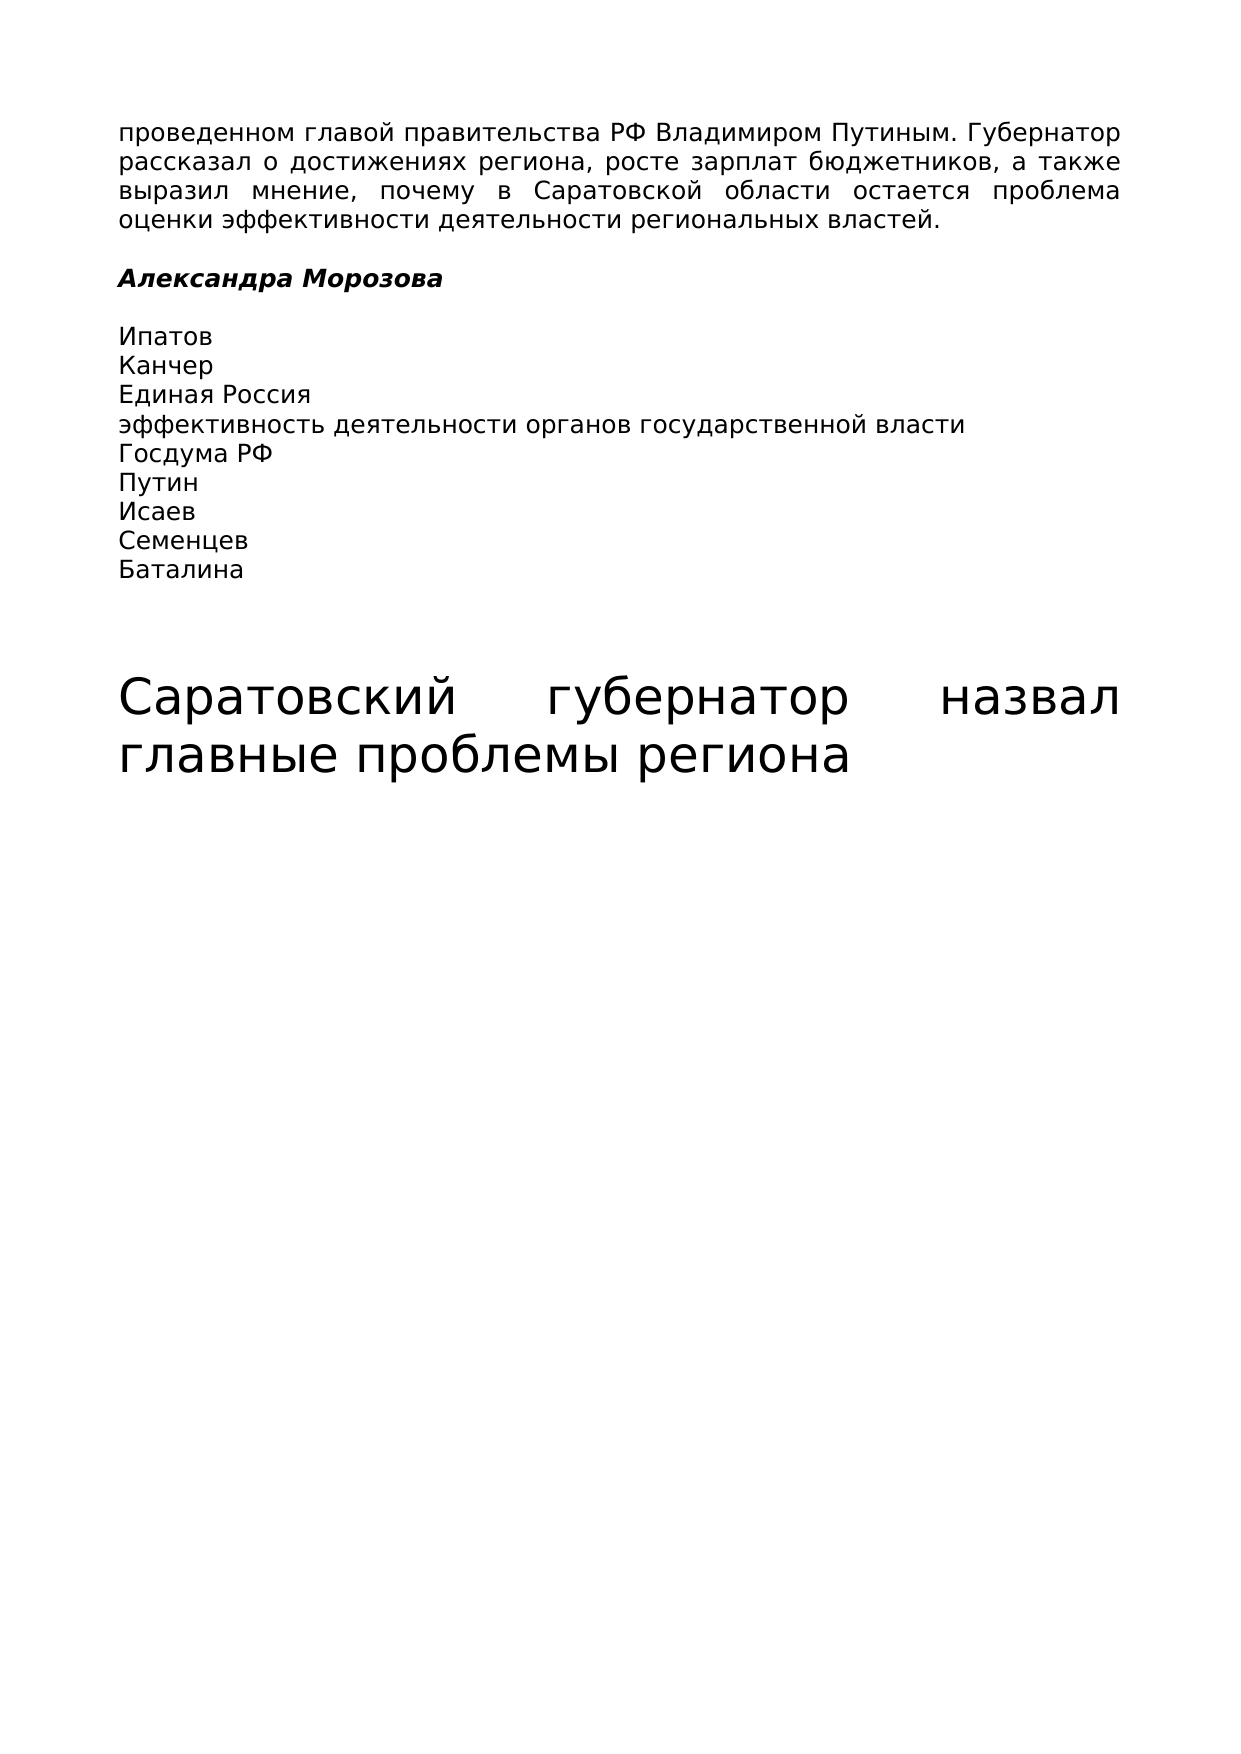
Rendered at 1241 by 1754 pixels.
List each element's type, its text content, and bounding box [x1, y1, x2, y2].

text проведенном главой правительства РФ Владимиром Путиным. Губернатор рассказал о достижениях региона, росте зарплат бюджетников, а также выразил мнение, почему в Саратовской области остается проблема оценки эффективности деятельности региональных властей. [118, 118, 1122, 235]
text Ипатов [118, 322, 1122, 351]
text Исаев [118, 497, 1122, 526]
text Единая Россия [118, 381, 1122, 410]
subtitle Саратовский губернатор назвал главные проблемы региона [118, 668, 1122, 784]
text Баталина [118, 556, 1122, 585]
text Путин [118, 468, 1122, 497]
text Александра Морозова [118, 264, 1122, 293]
text Госдума РФ [118, 439, 1122, 468]
text эффективность деятельности органов государственной власти [118, 410, 1122, 439]
text Канчер [118, 351, 1122, 381]
text Семенцев [118, 526, 1122, 556]
